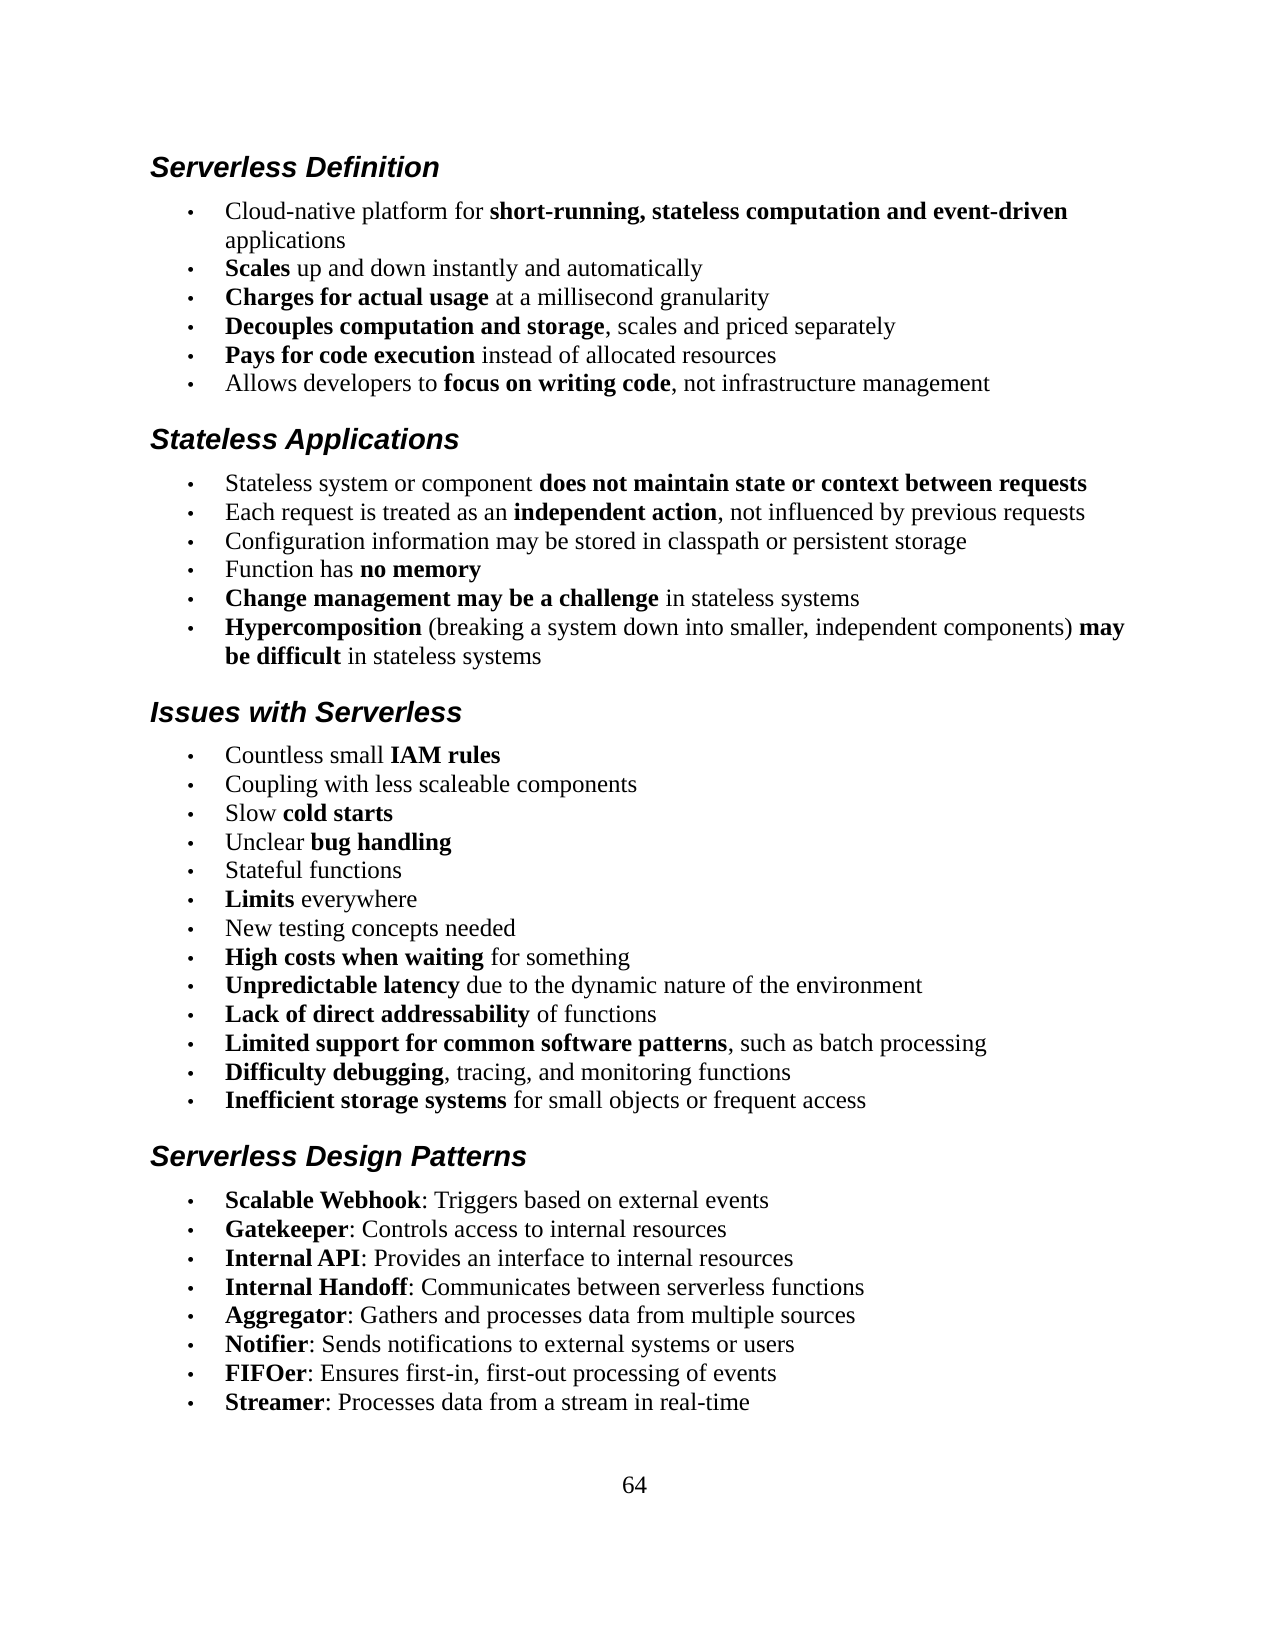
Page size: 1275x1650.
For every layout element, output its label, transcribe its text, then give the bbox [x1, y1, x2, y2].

list Lack of direct addressability of functions [187, 999, 1125, 1028]
subtitle Serverless Design Patterns [150, 1139, 1125, 1173]
list Scales up and down instantly and automatically [187, 253, 1125, 282]
list Countless small IAM rules [187, 741, 1125, 769]
list Change management may be a challenge in stateless systems [187, 583, 1125, 612]
subtitle Serverless Definition [150, 150, 1125, 183]
list Unpredictable latency due to the dynamic nature of the environment [187, 971, 1125, 999]
list Allows developers to focus on writing code, not infrastructure management [187, 368, 1125, 397]
list Internal API: Provides an interface to internal resources [187, 1243, 1125, 1272]
subtitle Stateless Applications [150, 422, 1125, 456]
list Inefficient storage systems for small objects or frequent access [187, 1086, 1125, 1114]
list Coupling with less scaleable components [187, 769, 1125, 798]
list Difficulty debugging, tracing, and monitoring functions [187, 1057, 1125, 1086]
list Configuration information may be stored in classpath or persistent storage [187, 526, 1125, 554]
list Each request is treated as an independent action, not influenced by previous requests [187, 497, 1125, 526]
list Aggregator: Gathers and processes data from multiple sources [187, 1300, 1125, 1329]
subtitle Issues with Serverless [150, 694, 1125, 728]
list Stateless system or component does not maintain state or context between requests [187, 468, 1125, 497]
list Charges for actual usage at a millisecond granularity [187, 282, 1125, 311]
list Function has no memory [187, 554, 1125, 583]
list Pays for code execution instead of allocated resources [187, 340, 1125, 368]
list Slow cold starts [187, 798, 1125, 827]
list Decouples computation and storage, scales and priced separately [187, 311, 1125, 340]
list Gatekeeper: Controls access to internal resources [187, 1214, 1125, 1243]
list New testing concepts needed [187, 913, 1125, 942]
list Stateful functions [187, 856, 1125, 884]
list Scalable Webhook: Triggers based on external events [187, 1185, 1125, 1214]
list High costs when waiting for something [187, 942, 1125, 971]
list Streamer: Processes data from a stream in real-time [187, 1387, 1125, 1415]
list Limits everywhere [187, 884, 1125, 913]
list Cloud-native platform for short-running, stateless computation and event-driven applications [187, 196, 1125, 253]
list Notifier: Sends notifications to external systems or users [187, 1329, 1125, 1358]
list FIFOer: Ensures first-in, first-out processing of events [187, 1358, 1125, 1387]
list Hypercomposition (breaking a system down into smaller, independent components) may be difficult in stateless systems [187, 612, 1125, 669]
list Unclear bug handling [187, 827, 1125, 856]
list Internal Handoff: Communicates between serverless functions [187, 1272, 1125, 1300]
list Limited support for common software patterns, such as batch processing [187, 1028, 1125, 1057]
